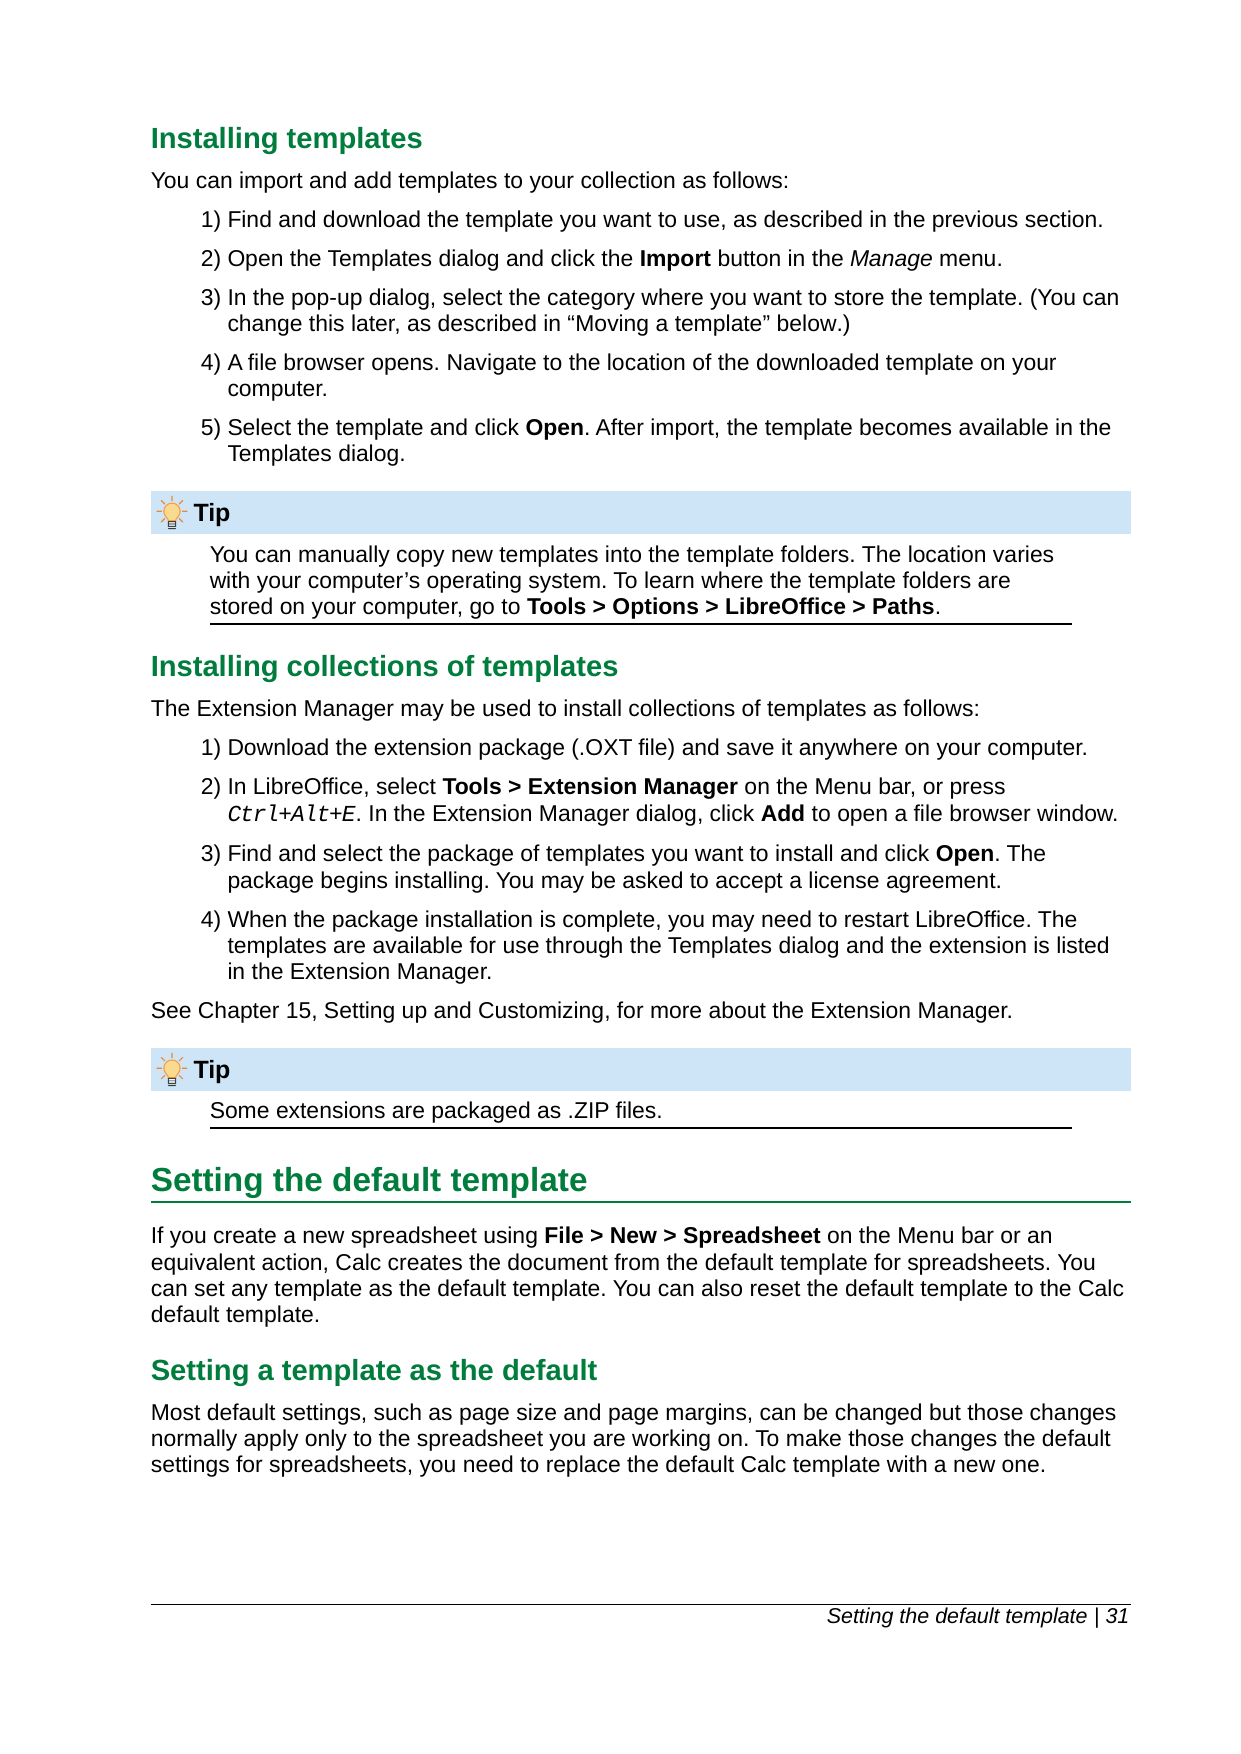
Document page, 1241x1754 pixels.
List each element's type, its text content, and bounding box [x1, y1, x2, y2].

list Find and download the template you want to use, as described in the previous section. [227, 206, 1131, 232]
subtitle Installing collections of templates [151, 649, 1131, 683]
list Download the extension package (.OXT file) and save it anywhere on your computer. [227, 734, 1131, 761]
text Most default settings, such as page size and page margins, can be changed but those changes normally apply only to the spreadsheet you are working on. To make those changes the default settings for spreadsheets, you need to replace the default Calc template with a new one. [151, 1398, 1131, 1477]
list Find and select the package of templates you want to install and click Open. The package begins installing. You may be asked to accept a license agreement. [227, 840, 1131, 893]
subtitle Setting a template as the default [151, 1352, 1131, 1386]
list A file browser opens. Navigate to the location of the downloaded template on your computer. [227, 349, 1131, 401]
subtitle Installing templates [151, 121, 1131, 154]
subtitle Tip [151, 491, 1131, 534]
text Some extensions are packaged as .ZIP files. [209, 1097, 1072, 1129]
list You can import and add templates to your collection as follows: [151, 167, 1131, 193]
list In the pop-up dialog, select the category where you want to store the template. (You can change this later, as described in “Moving a template” below.) [227, 283, 1131, 336]
list Open the Templates dialog and click the Import button in the Manage menu. [227, 245, 1131, 271]
list In LibreOffice, select Tools > Extension Manager on the Menu bar, or press Ctrl+Alt+E. In the Extension Manager dialog, click Add to open a file browser window. [227, 773, 1131, 828]
subtitle Setting the default template [151, 1160, 1131, 1201]
subtitle Tip [151, 1048, 1131, 1091]
list The Extension Manager may be used to install collections of templates as follows: [151, 695, 1131, 722]
list When the package installation is complete, you may need to restart LibreOffice. The templates are available for use through the Templates dialog and the extension is listed in the Extension Manager. [227, 906, 1131, 984]
text If you create a new spreadsheet using File > New > Spreadsheet on the Menu bar or an equivalent action, Calc creates the document from the default template for spreadsheets. You can set any template as the default template. You can also reset the default template to the Calc default template. [151, 1222, 1131, 1328]
text You can manually copy new templates into the template folders. The location varies with your computer’s operating system. To learn where the template folders are stored on your computer, go to Tools > Options > LibreOffice > Paths. [209, 541, 1072, 625]
text See Chapter 15, Setting up and Customizing, for more about the Extension Manager. [151, 997, 1131, 1023]
list Select the template and click Open. After import, the template becomes available in the Templates dialog. [227, 414, 1131, 467]
